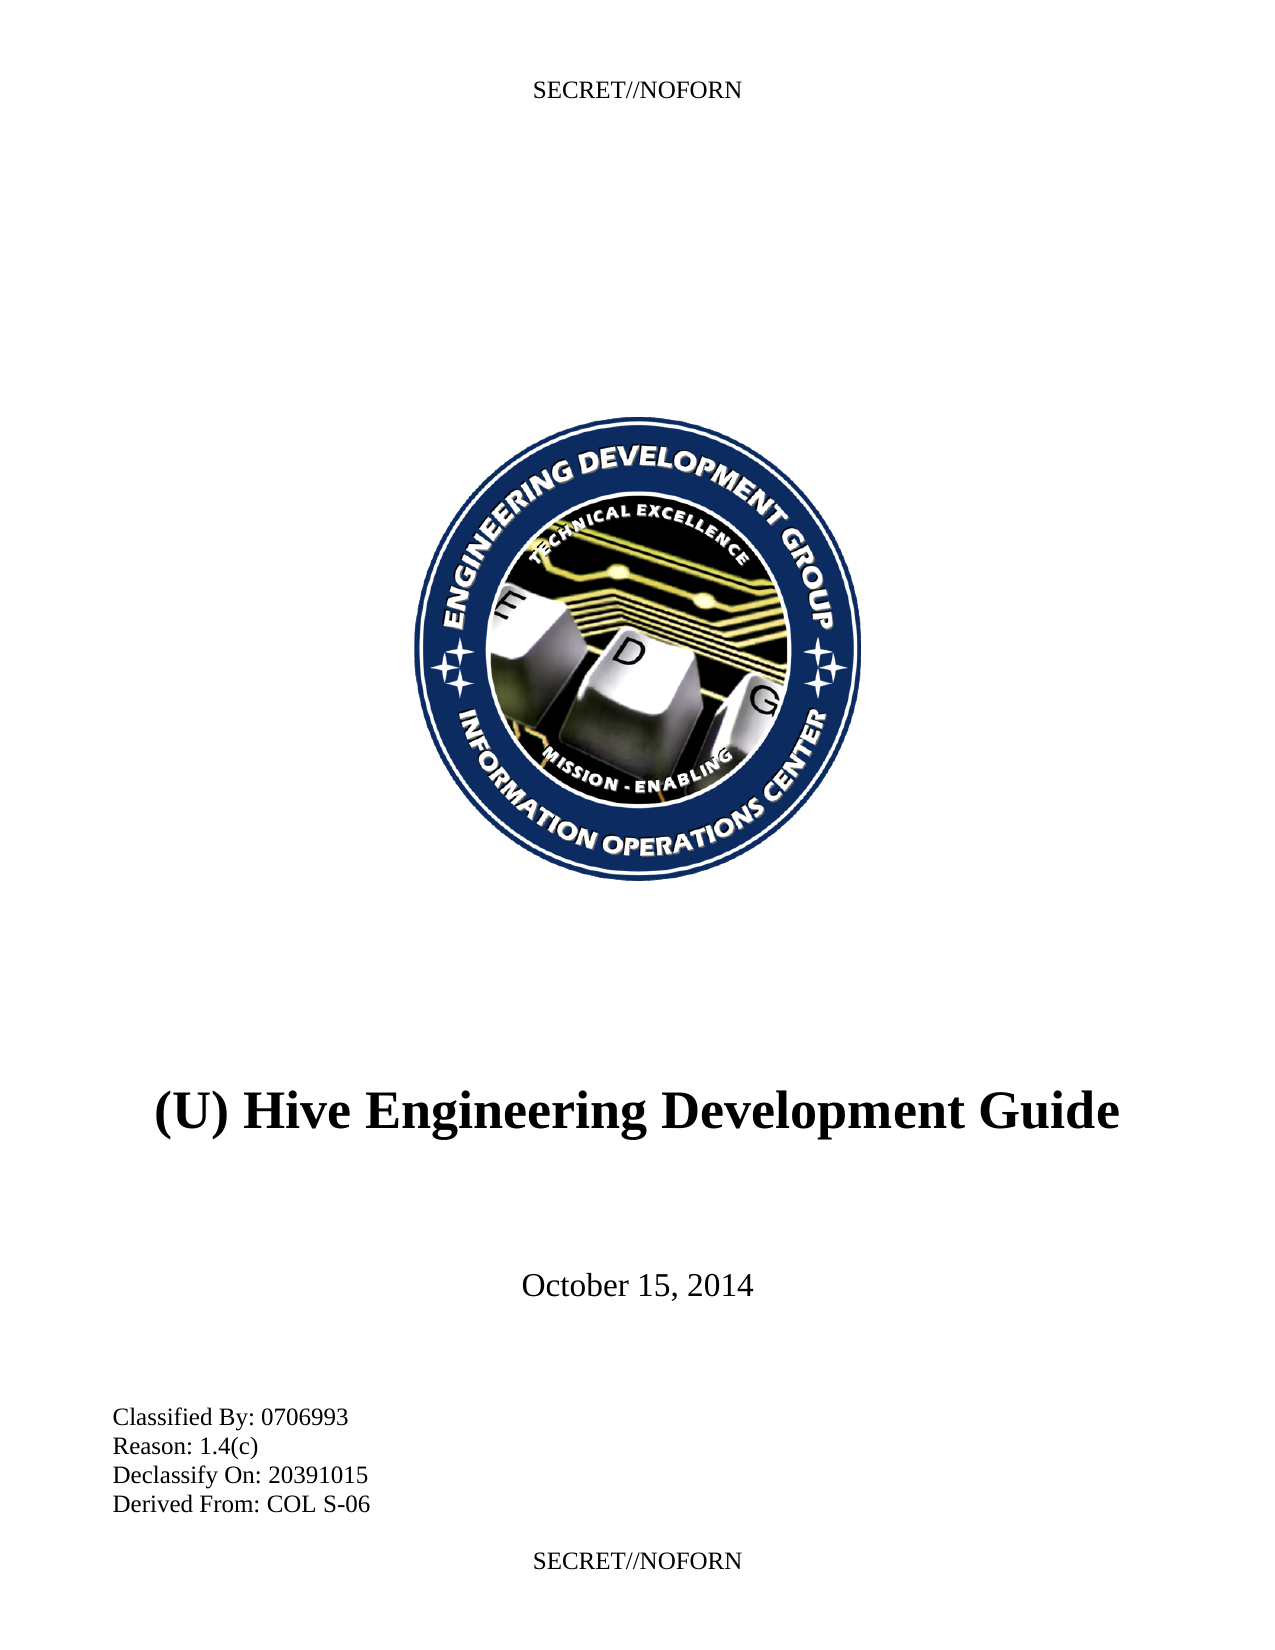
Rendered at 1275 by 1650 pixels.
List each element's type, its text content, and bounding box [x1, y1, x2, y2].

text (U) Hive Engineering Development Guide [112, 1078, 1162, 1141]
text October 15, 2014 [112, 1266, 1162, 1304]
picture [414, 417, 861, 882]
